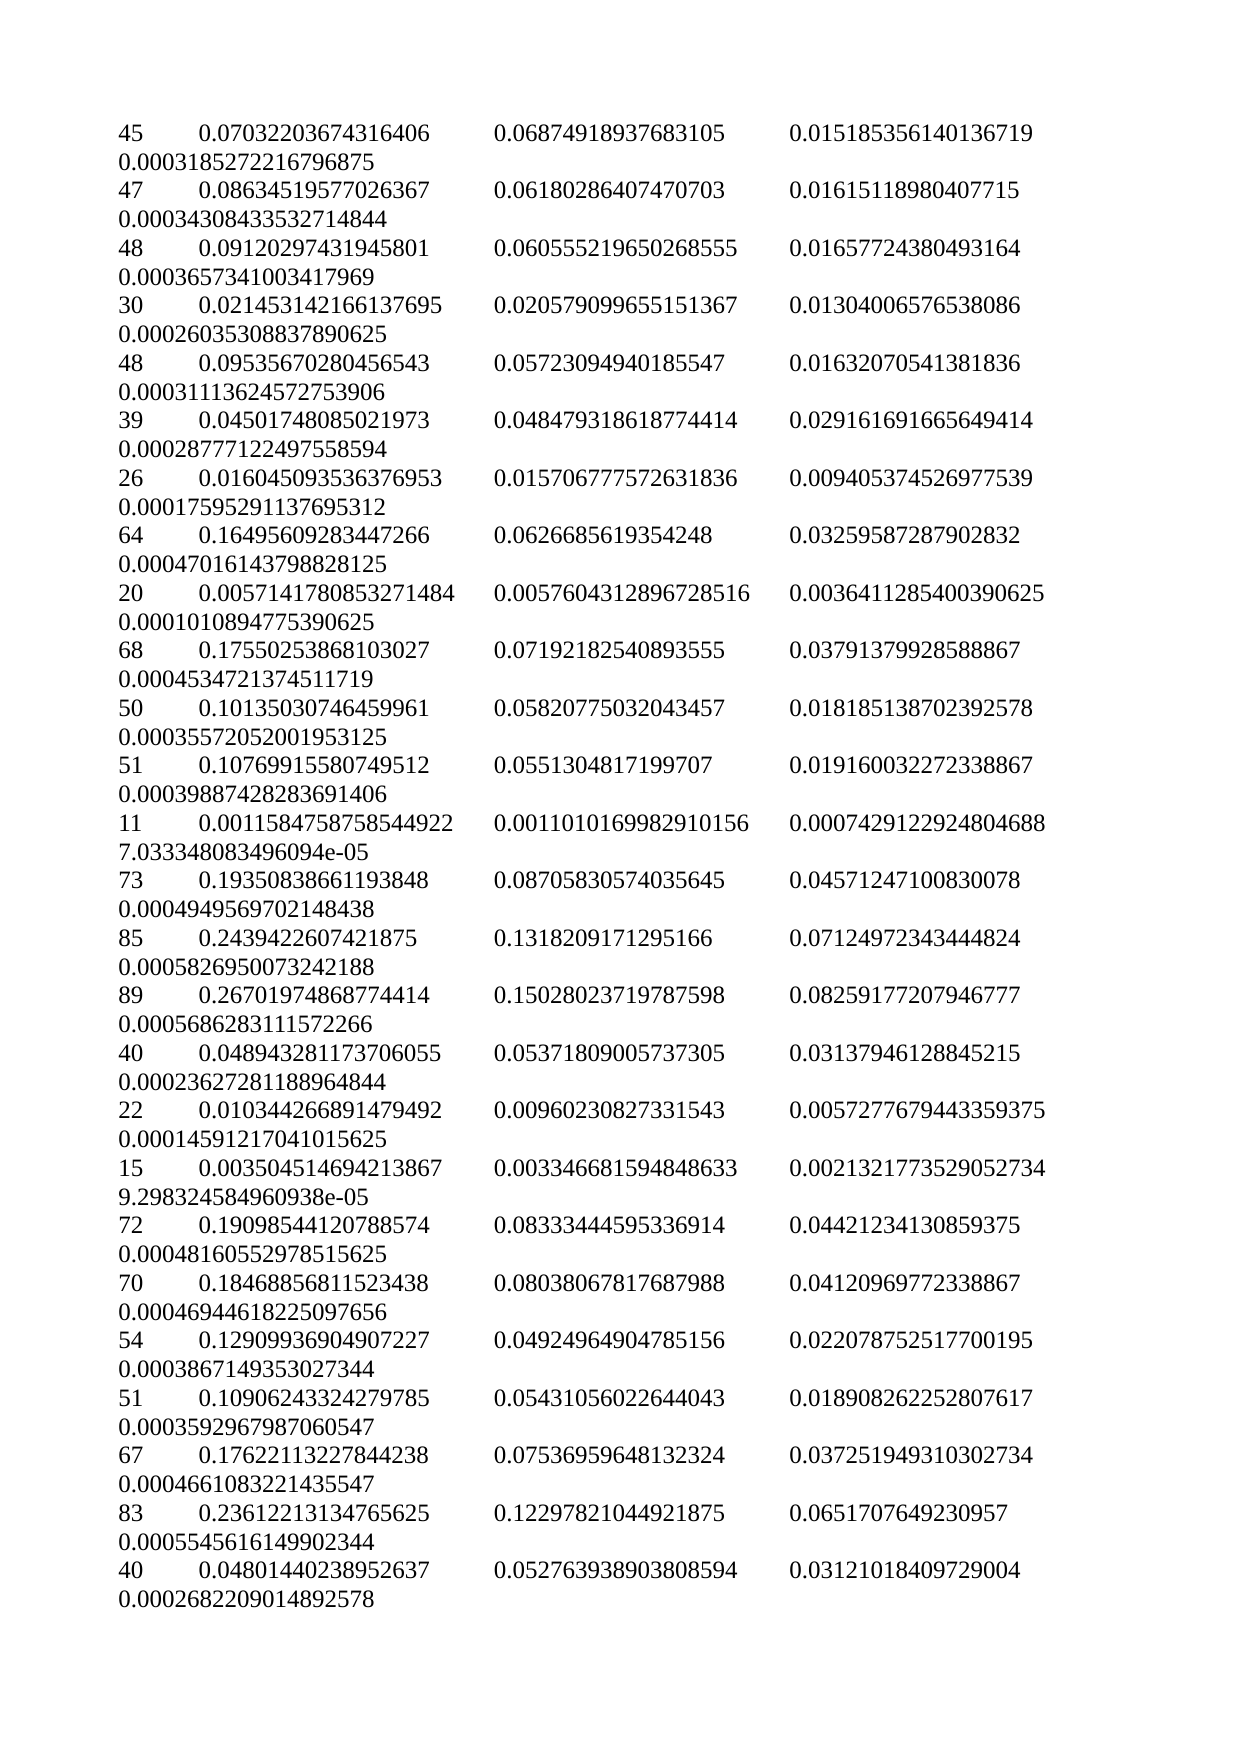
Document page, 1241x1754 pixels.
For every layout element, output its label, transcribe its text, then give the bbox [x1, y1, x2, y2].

text 22 0.010344266891479492 0.00960230827331543 0.0057277679443359375 0.00014591217041015625 [118, 1096, 1122, 1153]
text 73 0.19350838661193848 0.08705830574035645 0.04571247100830078 0.0004949569702148438 [118, 866, 1122, 923]
text 40 0.04801440238952637 0.052763938903808594 0.03121018409729004 0.0002682209014892578 [118, 1556, 1122, 1613]
text 64 0.16495609283447266 0.0626685619354248 0.03259587287902832 0.00047016143798828125 [118, 521, 1122, 578]
text 15 0.003504514694213867 0.003346681594848633 0.0021321773529052734 9.298324584960938e-05 [118, 1153, 1122, 1211]
text 67 0.17622113227844238 0.07536959648132324 0.037251949310302734 0.0004661083221435547 [118, 1441, 1122, 1498]
text 45 0.07032203674316406 0.06874918937683105 0.015185356140136719 0.0003185272216796875 [118, 118, 1122, 176]
text 85 0.2439422607421875 0.1318209171295166 0.07124972343444824 0.0005826950073242188 [118, 923, 1122, 981]
text 89 0.26701974868774414 0.15028023719787598 0.08259177207946777 0.0005686283111572266 [118, 981, 1122, 1038]
text 72 0.19098544120788574 0.08333444595336914 0.04421234130859375 0.00048160552978515625 [118, 1211, 1122, 1268]
text 48 0.09120297431945801 0.060555219650268555 0.01657724380493164 0.0003657341003417969 [118, 233, 1122, 291]
text 51 0.10769915580749512 0.0551304817199707 0.019160032272338867 0.00039887428283691406 [118, 751, 1122, 808]
text 48 0.09535670280456543 0.05723094940185547 0.01632070541381836 0.00031113624572753906 [118, 348, 1122, 406]
text 26 0.016045093536376953 0.015706777572631836 0.009405374526977539 0.00017595291137695312 [118, 463, 1122, 521]
text 83 0.23612213134765625 0.12297821044921875 0.0651707649230957 0.0005545616149902344 [118, 1498, 1122, 1556]
text 70 0.18468856811523438 0.08038067817687988 0.04120969772338867 0.00046944618225097656 [118, 1268, 1122, 1326]
text 30 0.021453142166137695 0.020579099655151367 0.01304006576538086 0.00026035308837890625 [118, 291, 1122, 348]
text 68 0.17550253868103027 0.07192182540893555 0.03791379928588867 0.0004534721374511719 [118, 636, 1122, 693]
text 20 0.0057141780853271484 0.0057604312896728516 0.0036411285400390625 0.0001010894775390625 [118, 578, 1122, 636]
text 40 0.048943281173706055 0.05371809005737305 0.03137946128845215 0.00023627281188964844 [118, 1038, 1122, 1096]
text 11 0.0011584758758544922 0.0011010169982910156 0.0007429122924804688 7.033348083496094e-05 [118, 808, 1122, 866]
text 50 0.10135030746459961 0.05820775032043457 0.018185138702392578 0.00035572052001953125 [118, 693, 1122, 751]
text 47 0.08634519577026367 0.06180286407470703 0.01615118980407715 0.00034308433532714844 [118, 176, 1122, 233]
text 39 0.04501748085021973 0.048479318618774414 0.029161691665649414 0.00028777122497558594 [118, 406, 1122, 463]
text 51 0.10906243324279785 0.05431056022644043 0.018908262252807617 0.0003592967987060547 [118, 1383, 1122, 1441]
text 54 0.12909936904907227 0.04924964904785156 0.022078752517700195 0.0003867149353027344 [118, 1326, 1122, 1383]
